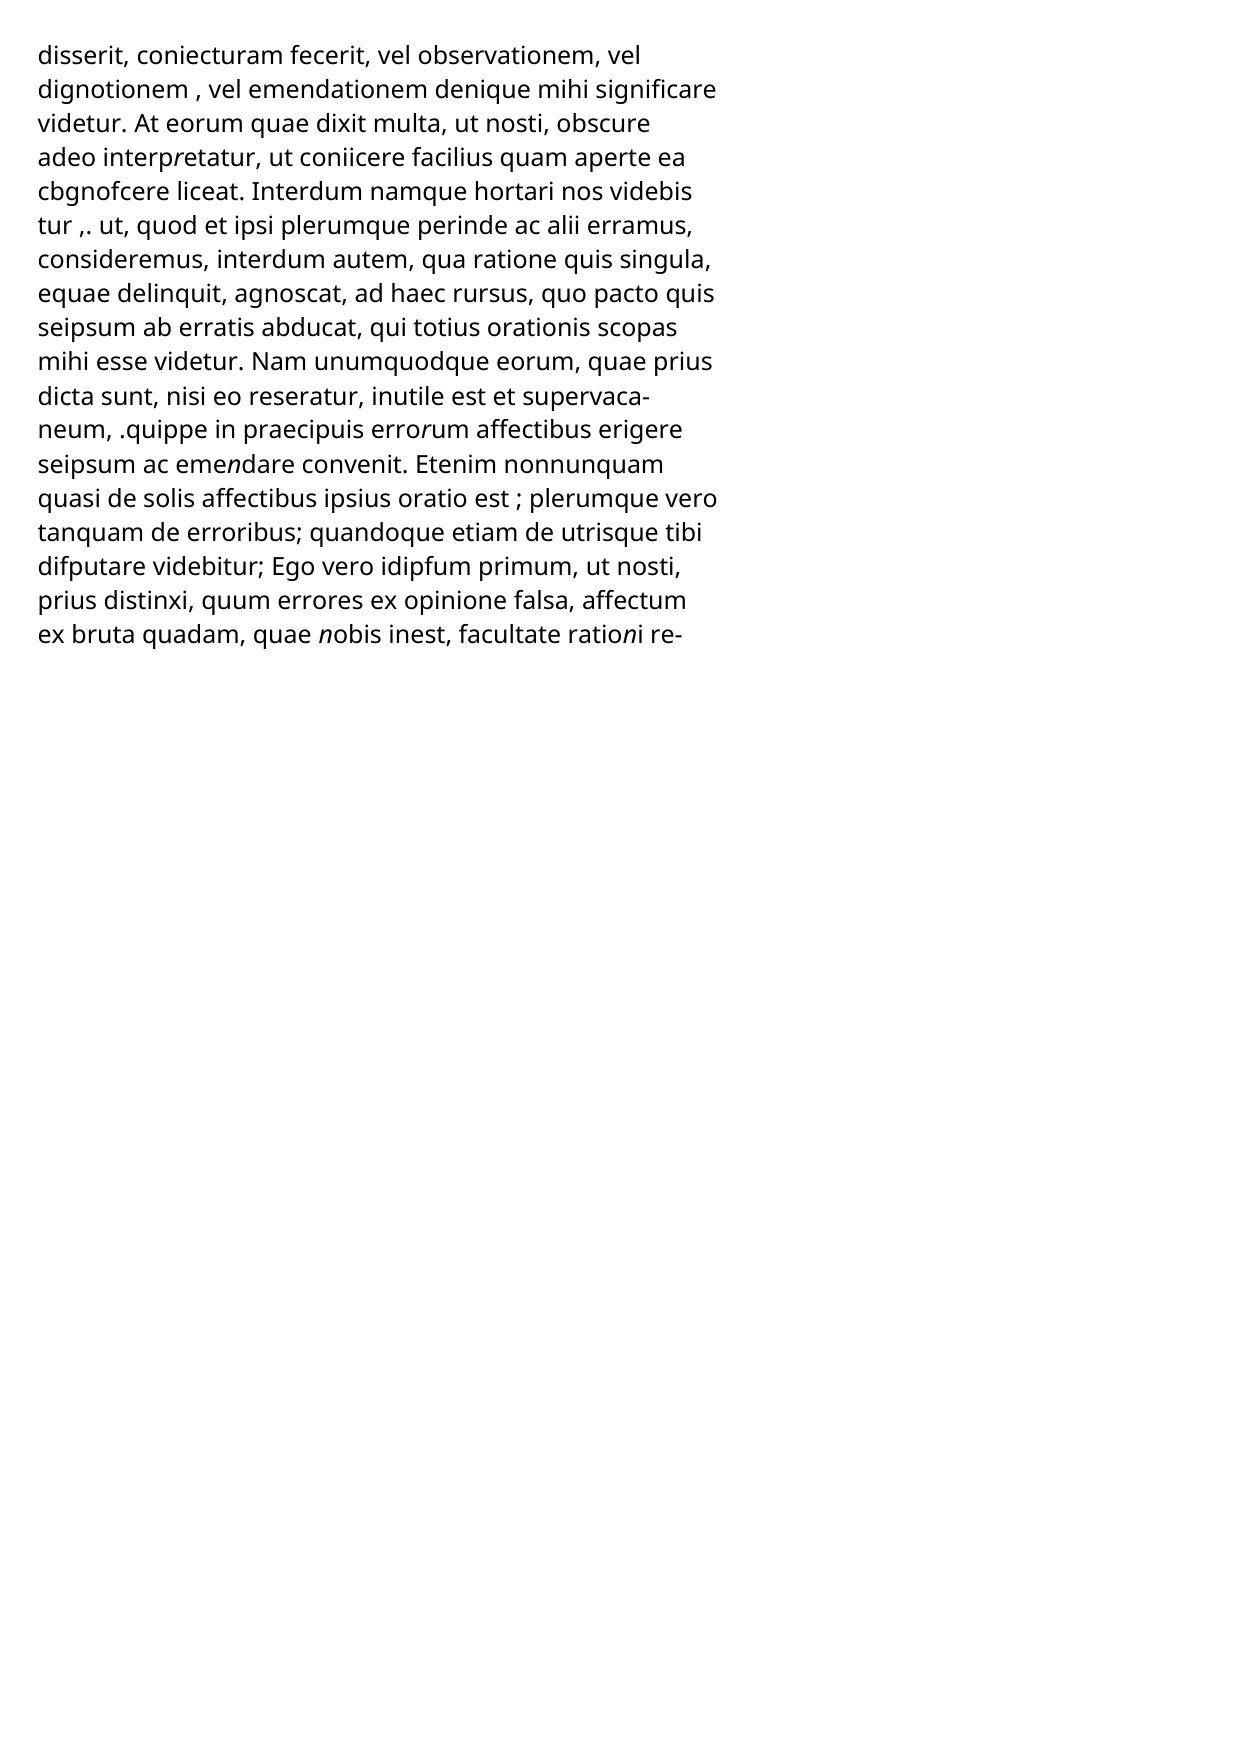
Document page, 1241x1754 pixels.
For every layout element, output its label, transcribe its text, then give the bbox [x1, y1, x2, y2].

text disserit, coniecturam fecerit, vel observationem, vel dignotionem , vel emendationem denique mihi significare videtur. At eorum quae dixit multa, ut nosti, obscure adeo interpretatur, ut coniicere facilius quam aperte ea cbgnofcere liceat. Interdum namque hortari nos videbis tur ,. ut, quod et ipsi plerumque perinde ac alii erramus, consideremus, interdum autem, qua ratione quis singula, equae delinquit, agnoscat, ad haec rursus, quo pacto quis seipsum ab erratis abducat, qui totius orationis scopas mihi esse videtur. Nam unumquodque eorum, quae prius dicta sunt, nisi eo reseratur, inutile est et supervaca- neum, .quippe in praecipuis errorum affectibus erigere seipsum ac emendare convenit. Etenim nonnunquam quasi de solis affectibus ipsius oratio est ; plerumque vero tanquam de erroribus; quandoque etiam de utrisque tibi difputare videbitur; Ego vero idipfum primum, ut nosti, prius distinxi, quum errores ex opinione falsa, affectum ex bruta quadam, quae nobis inest, facultate rationi re- [37, 37, 1203, 651]
